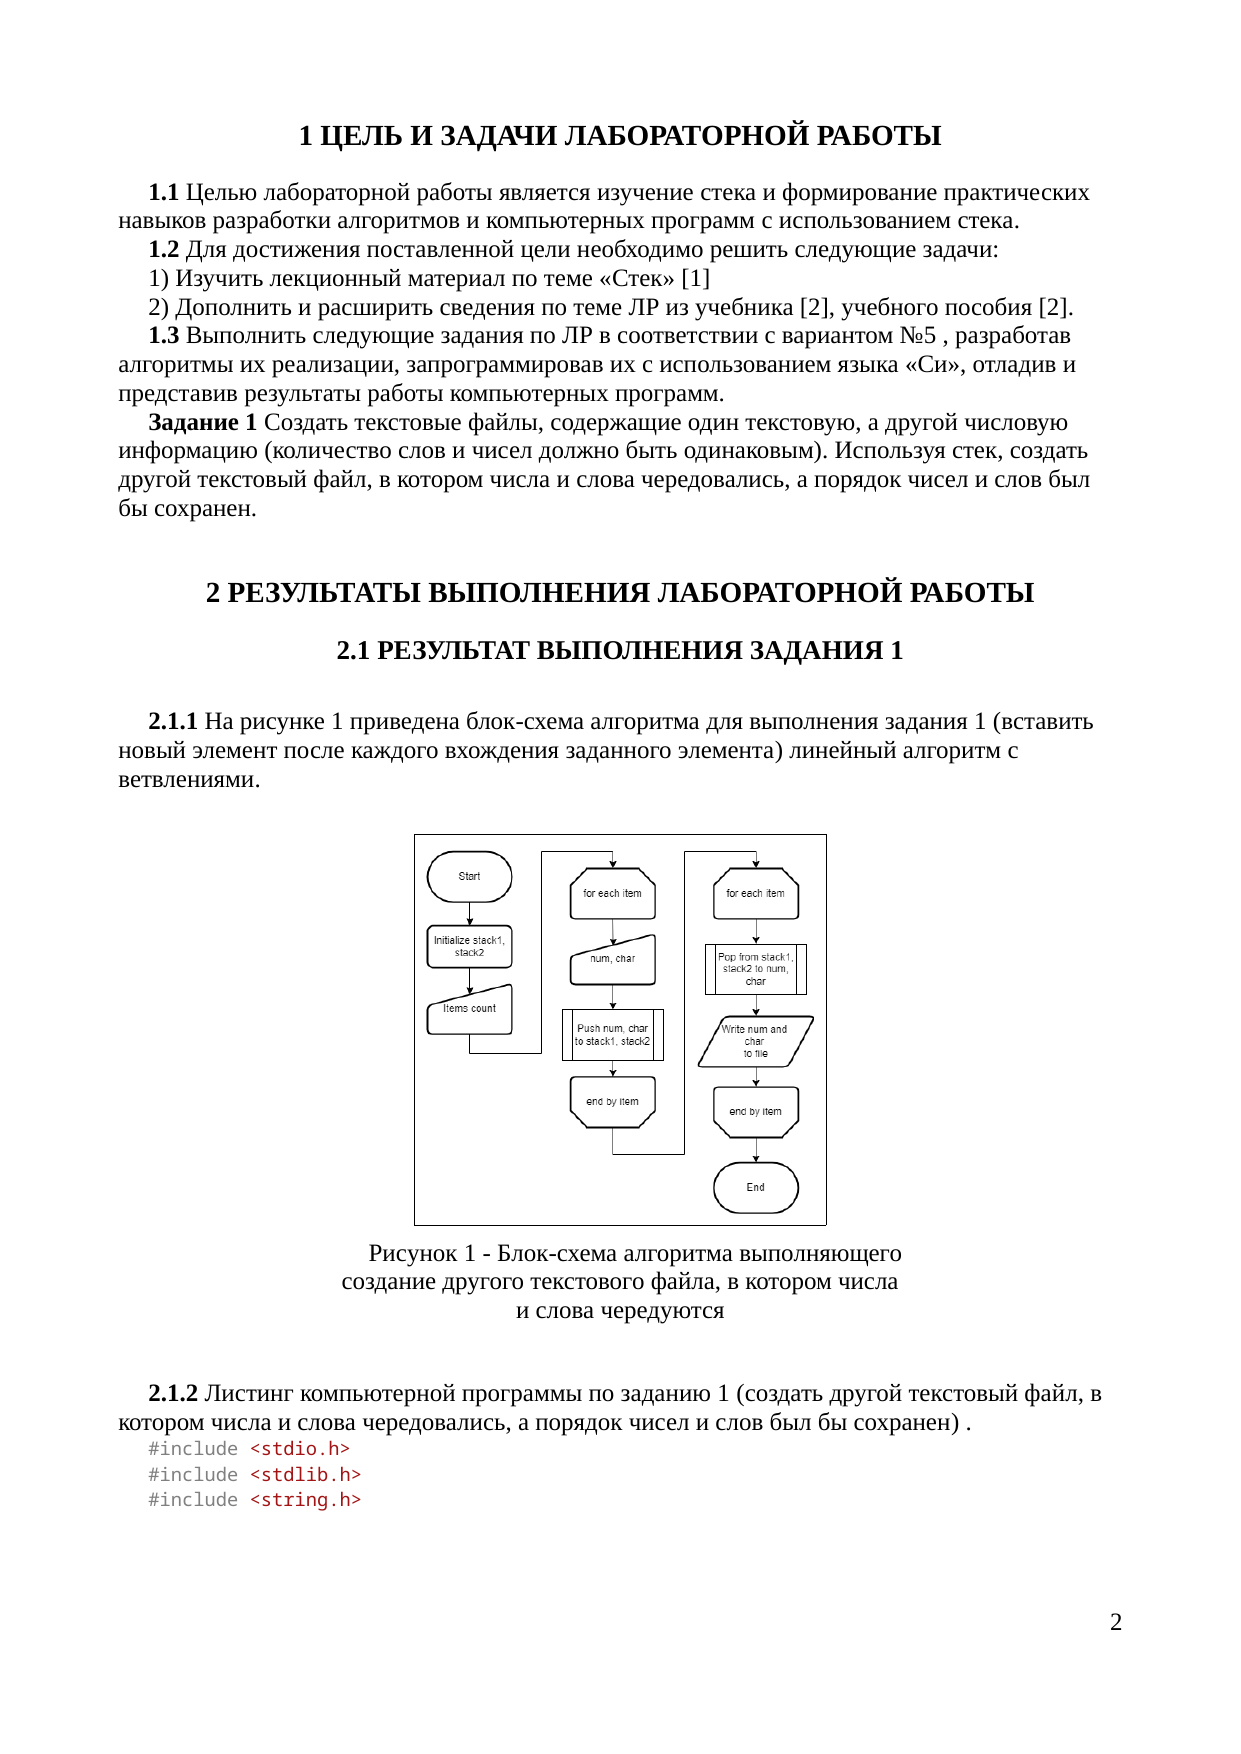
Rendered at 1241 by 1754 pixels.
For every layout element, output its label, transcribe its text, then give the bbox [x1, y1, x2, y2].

text 1.1 Целью лабораторной работы является изучение стека и формирование практических навыков разработки алгоритмов и компьютерных программ с использованием стека. [118, 177, 1122, 234]
text Рисунок 1 - Блок-схема алгоритма выполняющего создание другого текстового файла, в котором числа и слова чередуются [338, 834, 902, 1324]
text Задание 1 Создать текстовые файлы, содержащие один текстовую, а другой числовую информацию (количество слов и чисел должно быть одинаковым). Используя стек, создать другой текстовый файл, в котором числа и слова чередовались, а порядок чисел и слов был бы сохранен. [118, 407, 1122, 522]
text #include <stdio.h> [118, 1436, 1122, 1461]
text 1.2 Для достижения поставленной цели необходимо решить следующие задачи: [118, 234, 1122, 263]
subtitle 2 Результаты выполнения лабораторной работы [118, 575, 1122, 609]
subtitle 1 Цель и задачи лабораторной работы [118, 118, 1122, 152]
subtitle 2.1 РЕЗУЛЬТАТ ВЫПОЛНЕНИЯ ЗАДАНИЯ 1 [118, 634, 1122, 665]
text #include <string.h> [118, 1487, 1122, 1512]
text 2) Дополнить и расширить сведения по теме ЛР из учебника [2], учебного пособия [2]. [118, 292, 1122, 320]
text 2.1.1 На рисунке 1 приведена блок-схема алгоритма для выполнения задания 1 (вставить новый элемент после каждого вхождения заданного элемента) линейный алгоритм с ветвлениями. [118, 706, 1122, 793]
text 1.3 Выполнить следующие задания по ЛР в соответствии с вариантом №5 , разработав алгоритмы их реализации, запрограммировав их с использованием языка «Си», отладив и представив результаты работы компьютерных программ. [118, 320, 1122, 407]
picture [426, 846, 814, 1214]
text 1) Изучить лекционный материал по теме «Стек» [1] [118, 263, 1122, 292]
text #include <stdlib.h> [118, 1461, 1122, 1487]
text 2.1.2 Листинг компьютерной программы по заданию 1 (создать другой текстовый файл, в котором числа и слова чередовались, а порядок чисел и слов был бы сохранен) . [118, 1378, 1122, 1436]
